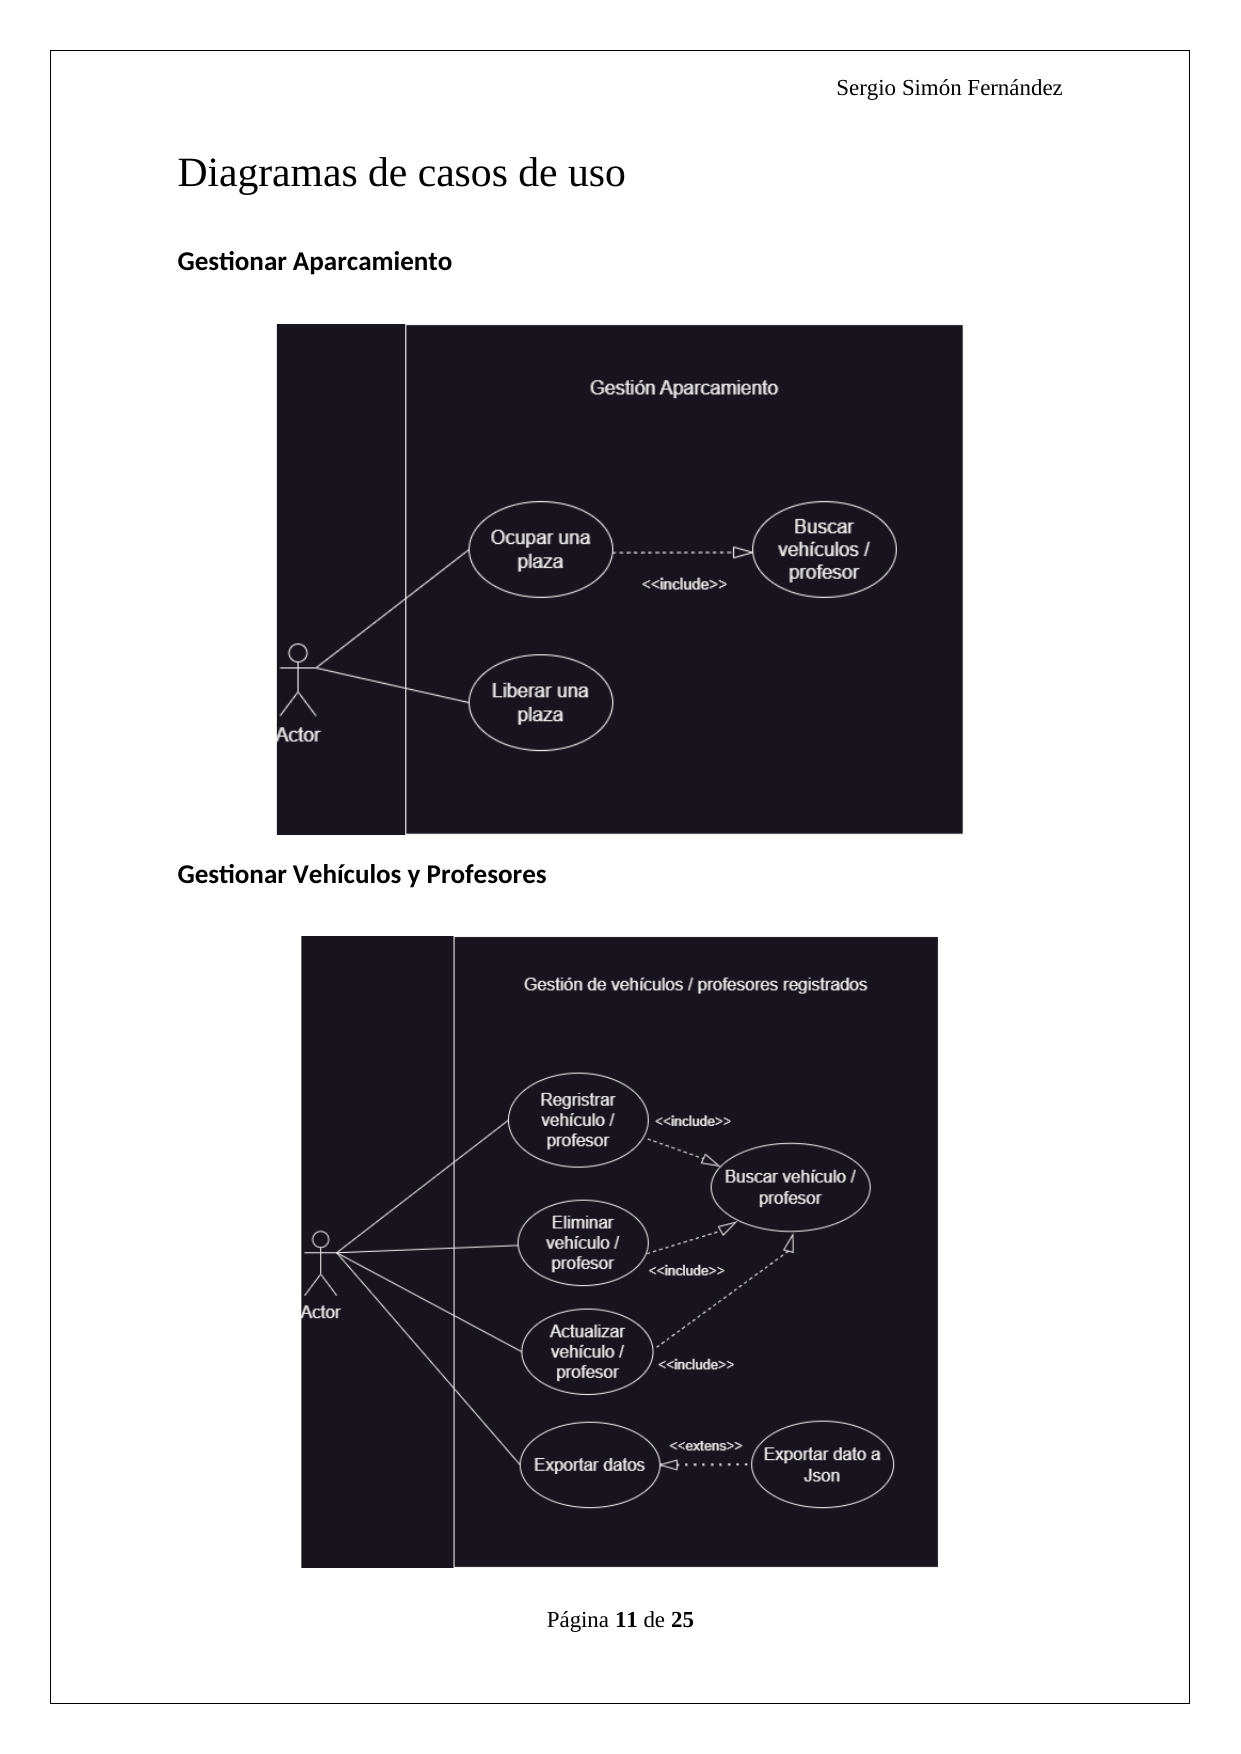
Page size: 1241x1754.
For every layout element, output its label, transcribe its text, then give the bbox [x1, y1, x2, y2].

picture [276, 324, 964, 835]
subtitle Diagramas de casos de uso [177, 148, 1063, 196]
picture [301, 936, 939, 1568]
text Gestionar Vehículos y Profesores [177, 857, 1063, 890]
text Gestionar Aparcamiento [177, 244, 1063, 277]
